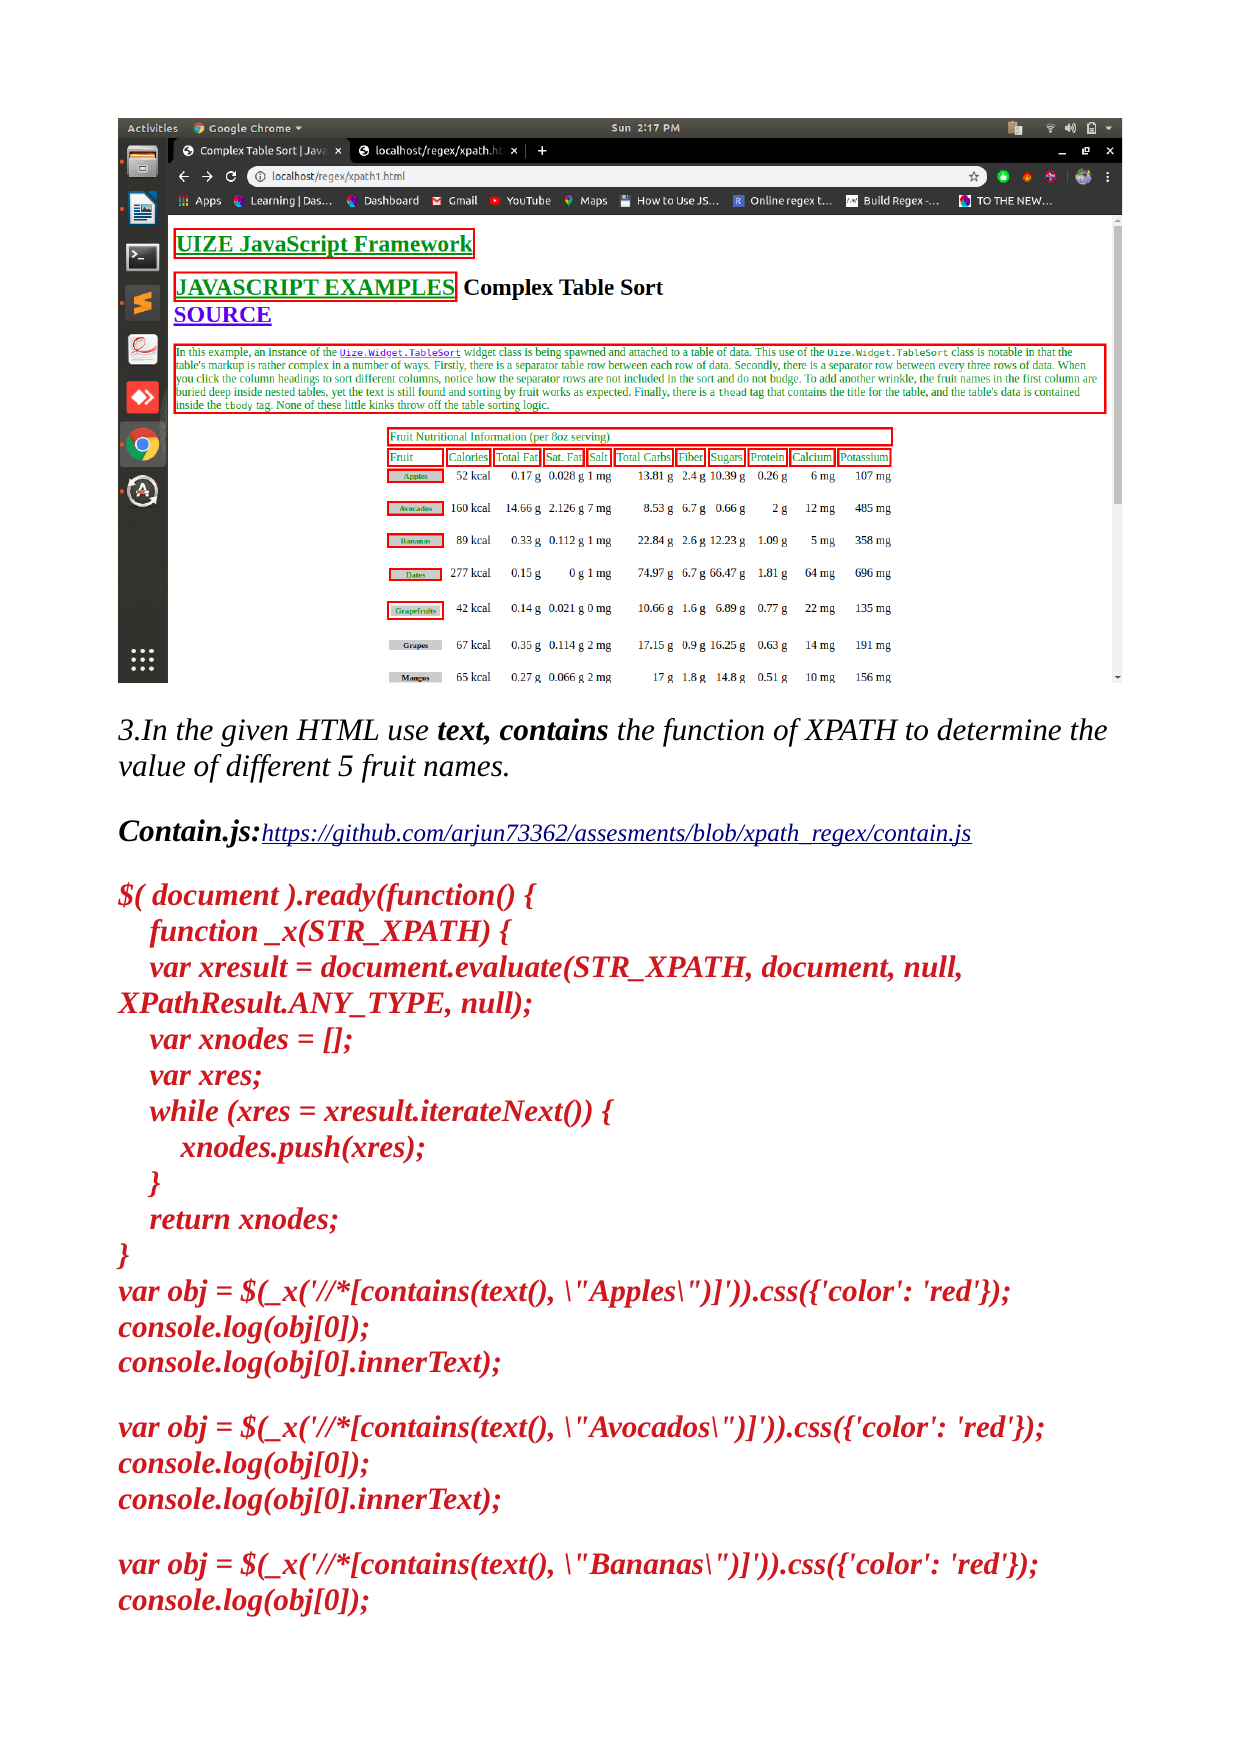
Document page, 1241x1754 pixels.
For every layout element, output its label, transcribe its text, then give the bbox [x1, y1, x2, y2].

text console.log(obj[0]); [118, 1581, 1122, 1617]
text var xres; [118, 1056, 1122, 1092]
text $( document ).ready(function() { [118, 877, 1122, 912]
text var obj = $(_x('//*[contains(text(), \"Avocados\")]')).css({'color': 'red'}); [118, 1408, 1122, 1444]
text Contain.js:https://github.com/arjun73362/assesments/blob/xpath_regex/contain.js [118, 812, 1122, 848]
text while (xres = xresult.iterateNext()) { [118, 1092, 1122, 1128]
text xnodes.push(xres); [118, 1128, 1122, 1164]
picture [118, 118, 1123, 683]
text } [118, 1236, 1122, 1272]
text var xresult = document.evaluate(STR_XPATH, document, null, XPathResult.ANY_TYPE, null); [118, 948, 1122, 1020]
text return xnodes; [118, 1200, 1122, 1236]
text var xnodes = []; [118, 1020, 1122, 1056]
text console.log(obj[0]); [118, 1444, 1122, 1480]
text console.log(obj[0].innerText); [118, 1480, 1122, 1516]
text console.log(obj[0].innerText); [118, 1344, 1122, 1380]
text } [118, 1164, 1122, 1200]
text var obj = $(_x('//*[contains(text(), \"Apples\")]')).css({'color': 'red'}); [118, 1272, 1122, 1308]
text var obj = $(_x('//*[contains(text(), \"Bananas\")]')).css({'color': 'red'}); [118, 1545, 1122, 1581]
text console.log(obj[0]); [118, 1308, 1122, 1344]
text function _x(STR_XPATH) { [118, 912, 1122, 948]
text 3.In the given HTML use text, contains the function of XPATH to determine the value of different 5 fruit names. [118, 711, 1122, 783]
